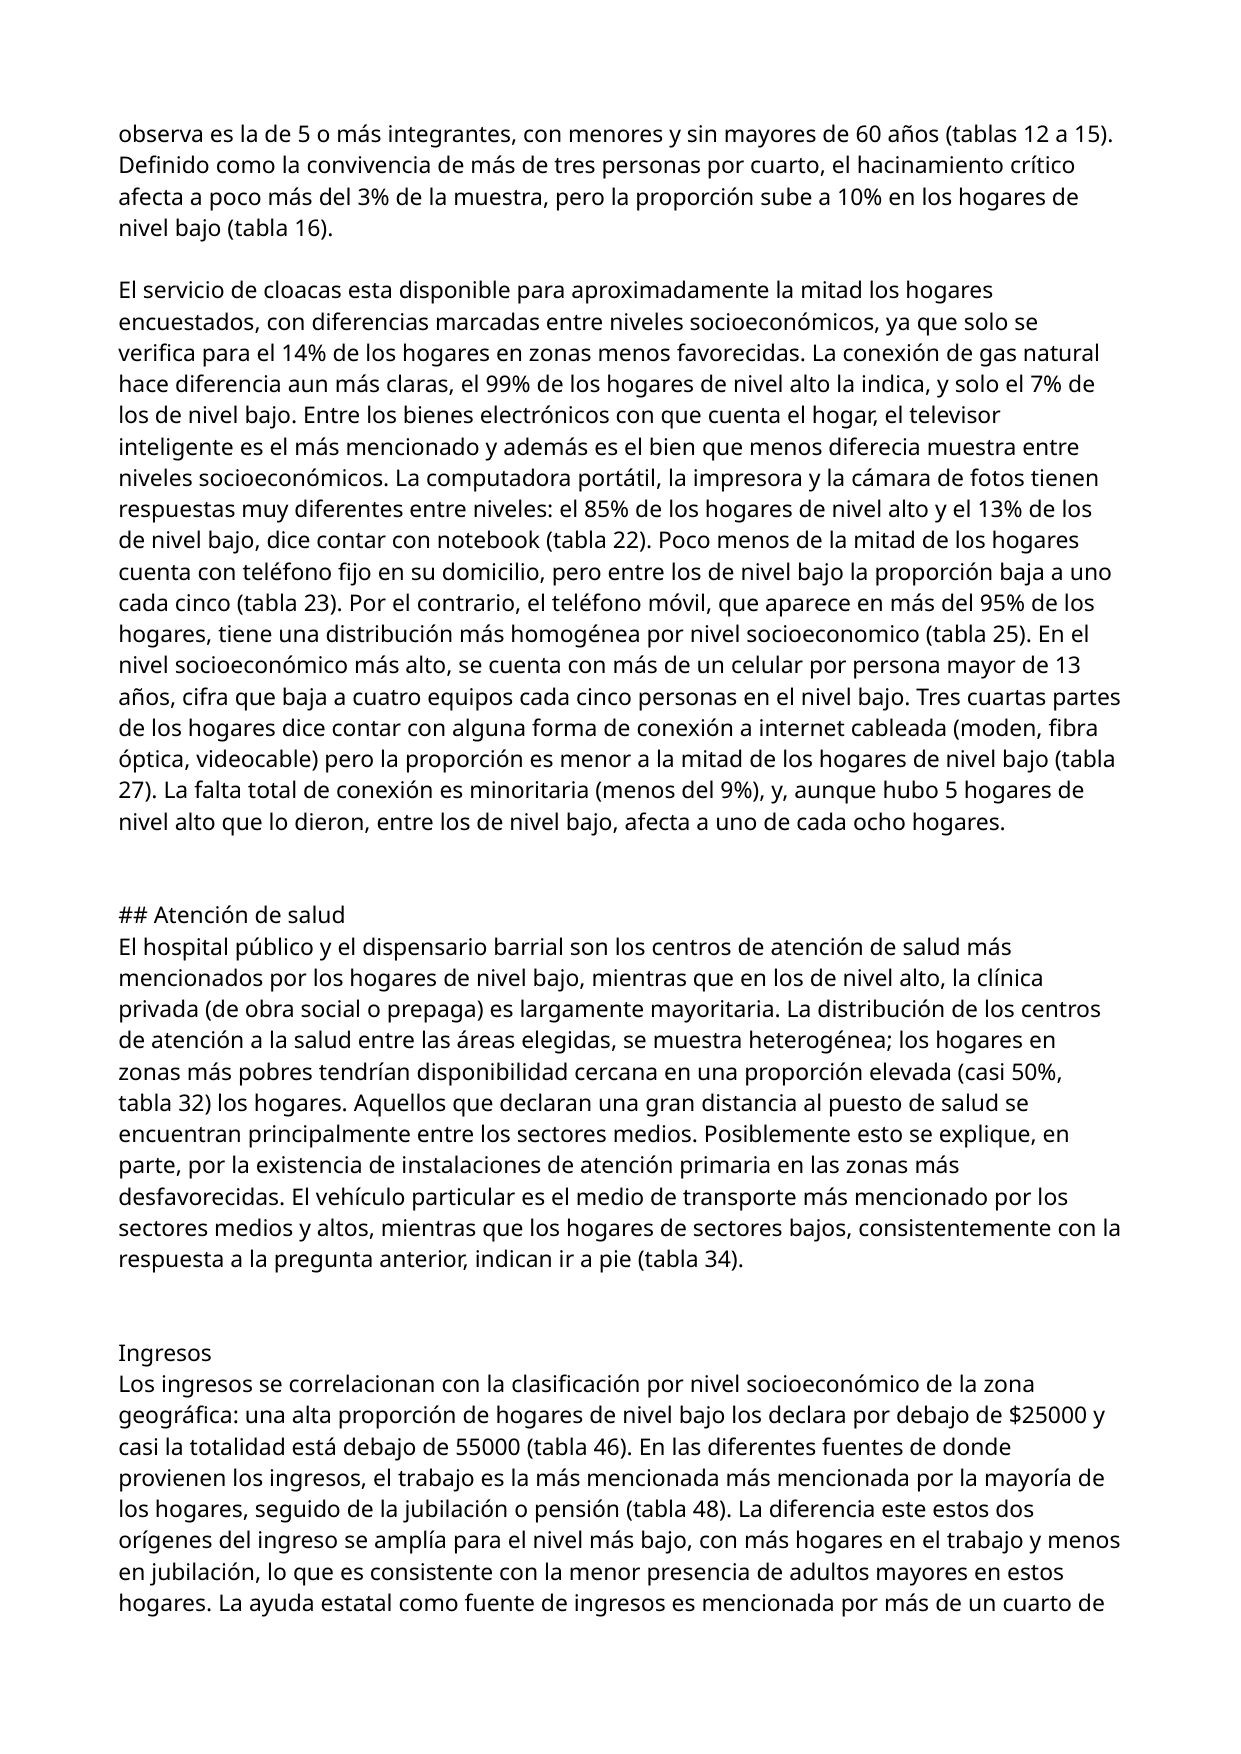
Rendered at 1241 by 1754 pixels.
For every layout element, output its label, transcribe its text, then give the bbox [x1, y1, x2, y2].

text El servicio de cloacas esta disponible para aproximadamente la mitad los hogares encuestados, con diferencias marcadas entre niveles socioeconómicos, ya que solo se verifica para el 14% de los hogares en zonas menos favorecidas. La conexión de gas natural hace diferencia aun más claras, el 99% de los hogares de nivel alto la indica, y solo el 7% de los de nivel bajo. Entre los bienes electrónicos con que cuenta el hogar, el televisor inteligente es el más mencionado y además es el bien que menos diferecia muestra entre niveles socioeconómicos. La computadora portátil, la impresora y la cámara de fotos tienen respuestas muy diferentes entre niveles: el 85% de los hogares de nivel alto y el 13% de los de nivel bajo, dice contar con notebook (tabla 22). Poco menos de la mitad de los hogares cuenta con teléfono fijo en su domicilio, pero entre los de nivel bajo la proporción baja a uno cada cinco (tabla 23). Por el contrario, el teléfono móvil, que aparece en más del 95% de los hogares, tiene una distribución más homogénea por nivel socioeconomico (tabla 25). En el nivel socioeconómico más alto, se cuenta con más de un celular por persona mayor de 13 años, cifra que baja a cuatro equipos cada cinco personas en el nivel bajo. Tres cuartas partes de los hogares dice contar con alguna forma de conexión a internet cableada (moden, fibra óptica, videocable) pero la proporción es menor a la mitad de los hogares de nivel bajo (tabla 27). La falta total de conexión es minoritaria (menos del 9%), y, aunque hubo 5 hogares de nivel alto que lo dieron, entre los de nivel bajo, afecta a uno de cada ocho hogares. [118, 274, 1122, 837]
text Ingresos [118, 1337, 1122, 1368]
text Los ingresos se correlacionan con la clasificación por nivel socioeconómico de la zona geográfica: una alta proporción de hogares de nivel bajo los declara por debajo de $25000 y casi la totalidad está debajo de 55000 (tabla 46). En las diferentes fuentes de donde provienen los ingresos, el trabajo es la más mencionada más mencionada por la mayoría de los hogares, seguido de la jubilación o pensión (tabla 48). La diferencia este estos dos orígenes del ingreso se amplía para el nivel más bajo, con más hogares en el trabajo y menos en jubilación, lo que es consistente con la menor presencia de adultos mayores en estos hogares. La ayuda estatal como fuente de ingresos es mencionada por más de un cuarto de [118, 1368, 1122, 1618]
text ## Atención de salud [118, 899, 1122, 931]
text observa es la de 5 o más integrantes, con menores y sin mayores de 60 años (tablas 12 a 15). Definido como la convivencia de más de tres personas por cuarto, el hacinamiento crítico afecta a poco más del 3% de la muestra, pero la proporción sube a 10% en los hogares de nivel bajo (tabla 16). [118, 118, 1122, 243]
text El hospital público y el dispensario barrial son los centros de atención de salud más mencionados por los hogares de nivel bajo, mientras que en los de nivel alto, la clínica privada (de obra social o prepaga) es largamente mayoritaria. La distribución de los centros de atención a la salud entre las áreas elegidas, se muestra heterogénea; los hogares en zonas más pobres tendrían disponibilidad cercana en una proporción elevada (casi 50%, tabla 32) los hogares. Aquellos que declaran una gran distancia al puesto de salud se encuentran principalmente entre los sectores medios. Posiblemente esto se explique, en parte, por la existencia de instalaciones de atención primaria en las zonas más desfavorecidas. El vehículo particular es el medio de transporte más mencionado por los sectores medios y altos, mientras que los hogares de sectores bajos, consistentemente con la respuesta a la pregunta anterior, indican ir a pie (tabla 34). [118, 931, 1122, 1274]
